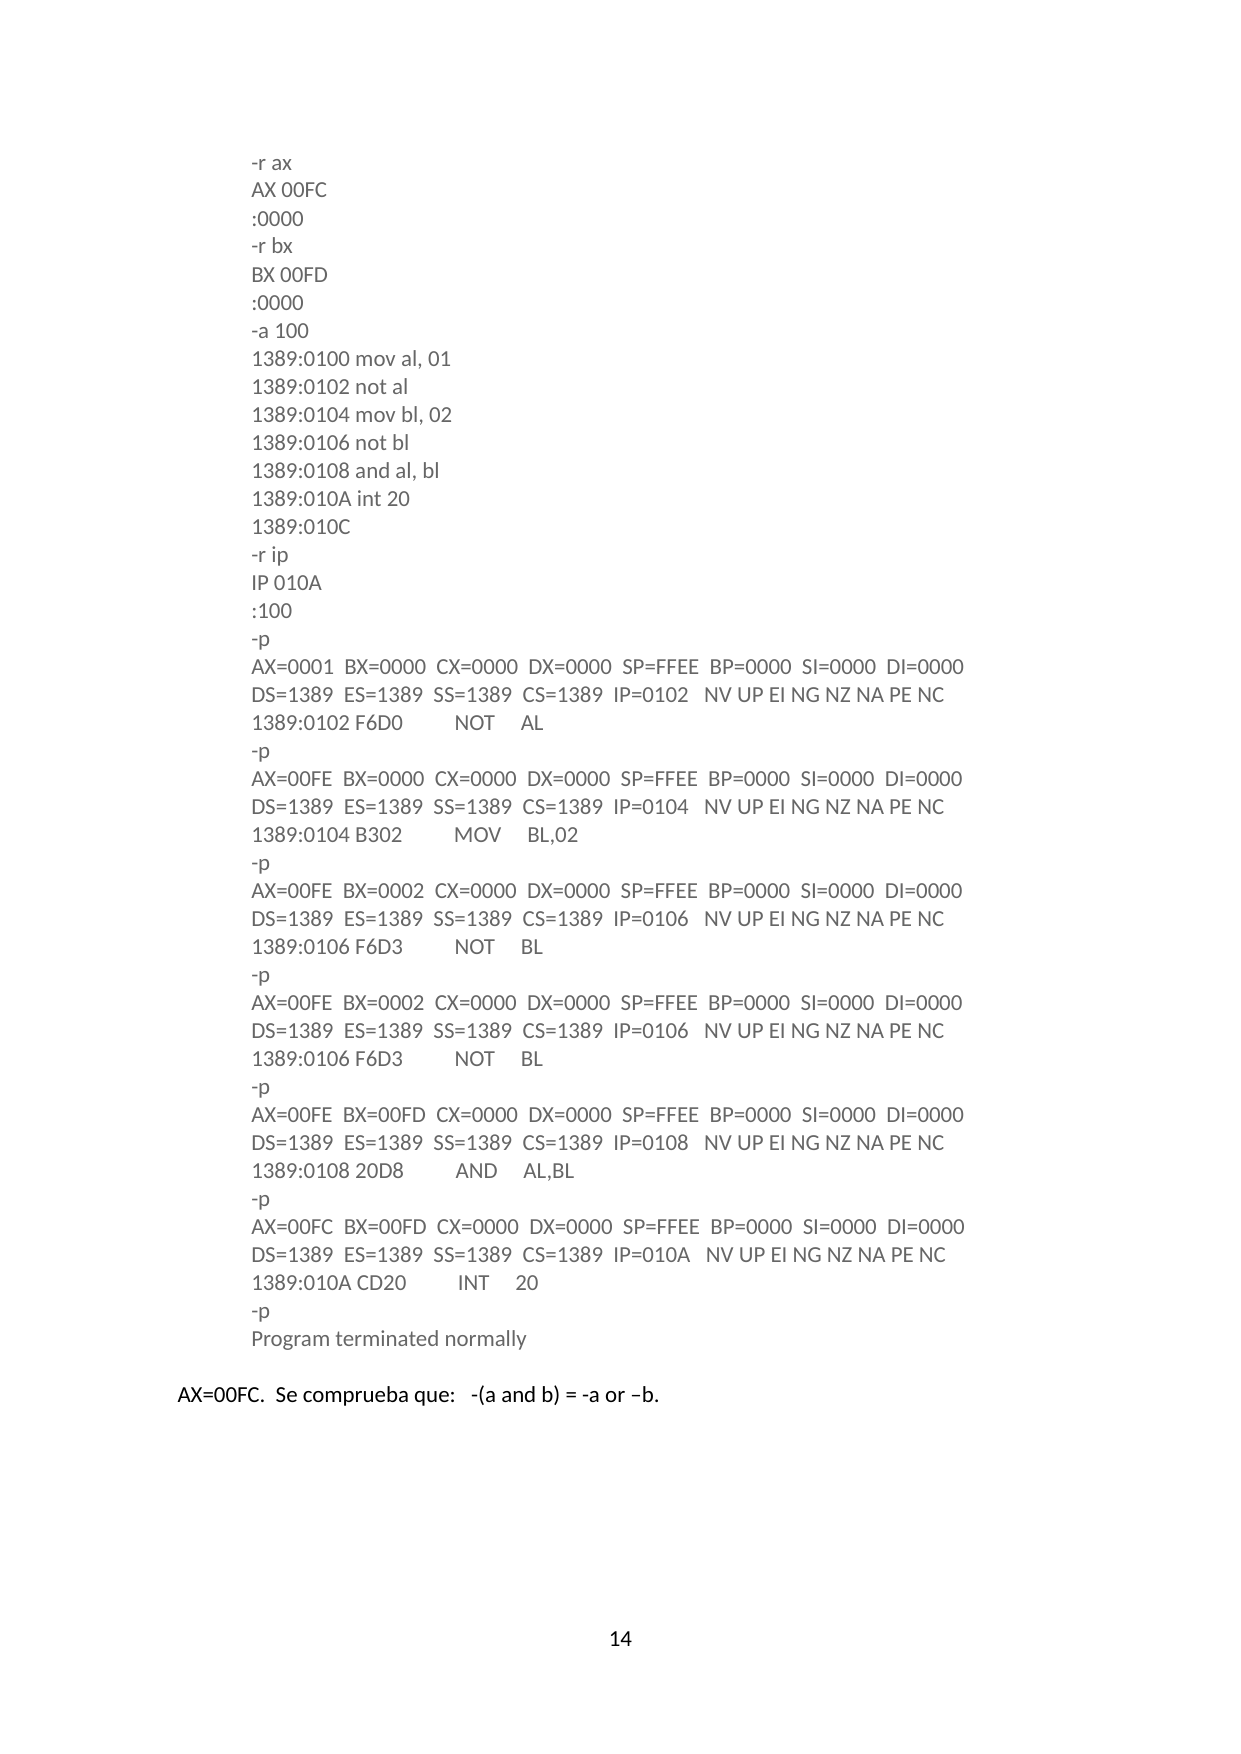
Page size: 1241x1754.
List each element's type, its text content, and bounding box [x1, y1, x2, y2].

text AX 00FC [251, 176, 1063, 204]
text Program terminated normally [251, 1324, 1063, 1352]
text -p [251, 736, 1063, 764]
text -p [251, 1296, 1063, 1324]
text 1389:010A CD20 INT 20 [251, 1268, 1063, 1296]
text DS=1389 ES=1389 SS=1389 CS=1389 IP=010A NV UP EI NG NZ NA PE NC [251, 1240, 1063, 1268]
text IP 010A [251, 568, 1063, 596]
text 1389:0104 mov bl, 02 [251, 400, 1063, 428]
text 1389:0108 and al, bl [251, 456, 1063, 484]
text -r ip [251, 540, 1063, 568]
text -p [251, 624, 1063, 652]
text :100 [251, 596, 1063, 624]
text AX=00FE BX=0002 CX=0000 DX=0000 SP=FFEE BP=0000 SI=0000 DI=0000 [251, 988, 1063, 1016]
text -r bx [251, 232, 1063, 260]
text -r ax [251, 148, 1063, 176]
text 1389:010C [251, 512, 1063, 540]
text 1389:0108 20D8 AND AL,BL [251, 1156, 1063, 1184]
text 1389:0106 not bl [251, 428, 1063, 456]
text -p [251, 1072, 1063, 1100]
text DS=1389 ES=1389 SS=1389 CS=1389 IP=0108 NV UP EI NG NZ NA PE NC [251, 1128, 1063, 1156]
text AX=00FC. Se comprueba que: -(a and b) = -a or –b. [177, 1381, 1063, 1408]
text AX=00FC BX=00FD CX=0000 DX=0000 SP=FFEE BP=0000 SI=0000 DI=0000 [251, 1212, 1063, 1240]
text BX 00FD [251, 260, 1063, 288]
text DS=1389 ES=1389 SS=1389 CS=1389 IP=0106 NV UP EI NG NZ NA PE NC [251, 1016, 1063, 1044]
text DS=1389 ES=1389 SS=1389 CS=1389 IP=0102 NV UP EI NG NZ NA PE NC [251, 680, 1063, 708]
text :0000 [251, 204, 1063, 232]
text -p [251, 848, 1063, 876]
text 1389:0100 mov al, 01 [251, 344, 1063, 372]
text 1389:0106 F6D3 NOT BL [251, 1044, 1063, 1072]
text AX=00FE BX=0000 CX=0000 DX=0000 SP=FFEE BP=0000 SI=0000 DI=0000 [251, 764, 1063, 792]
text 1389:0104 B302 MOV BL,02 [251, 820, 1063, 848]
text 1389:0102 not al [251, 372, 1063, 400]
text DS=1389 ES=1389 SS=1389 CS=1389 IP=0106 NV UP EI NG NZ NA PE NC [251, 904, 1063, 932]
text DS=1389 ES=1389 SS=1389 CS=1389 IP=0104 NV UP EI NG NZ NA PE NC [251, 792, 1063, 820]
text :0000 [251, 288, 1063, 316]
text 1389:0106 F6D3 NOT BL [251, 932, 1063, 960]
text AX=00FE BX=0002 CX=0000 DX=0000 SP=FFEE BP=0000 SI=0000 DI=0000 [251, 876, 1063, 904]
text AX=0001 BX=0000 CX=0000 DX=0000 SP=FFEE BP=0000 SI=0000 DI=0000 [251, 652, 1063, 680]
text 1389:0102 F6D0 NOT AL [251, 708, 1063, 736]
text 1389:010A int 20 [251, 484, 1063, 512]
text AX=00FE BX=00FD CX=0000 DX=0000 SP=FFEE BP=0000 SI=0000 DI=0000 [251, 1100, 1063, 1128]
text -p [251, 960, 1063, 988]
text -a 100 [251, 316, 1063, 344]
text -p [251, 1184, 1063, 1212]
